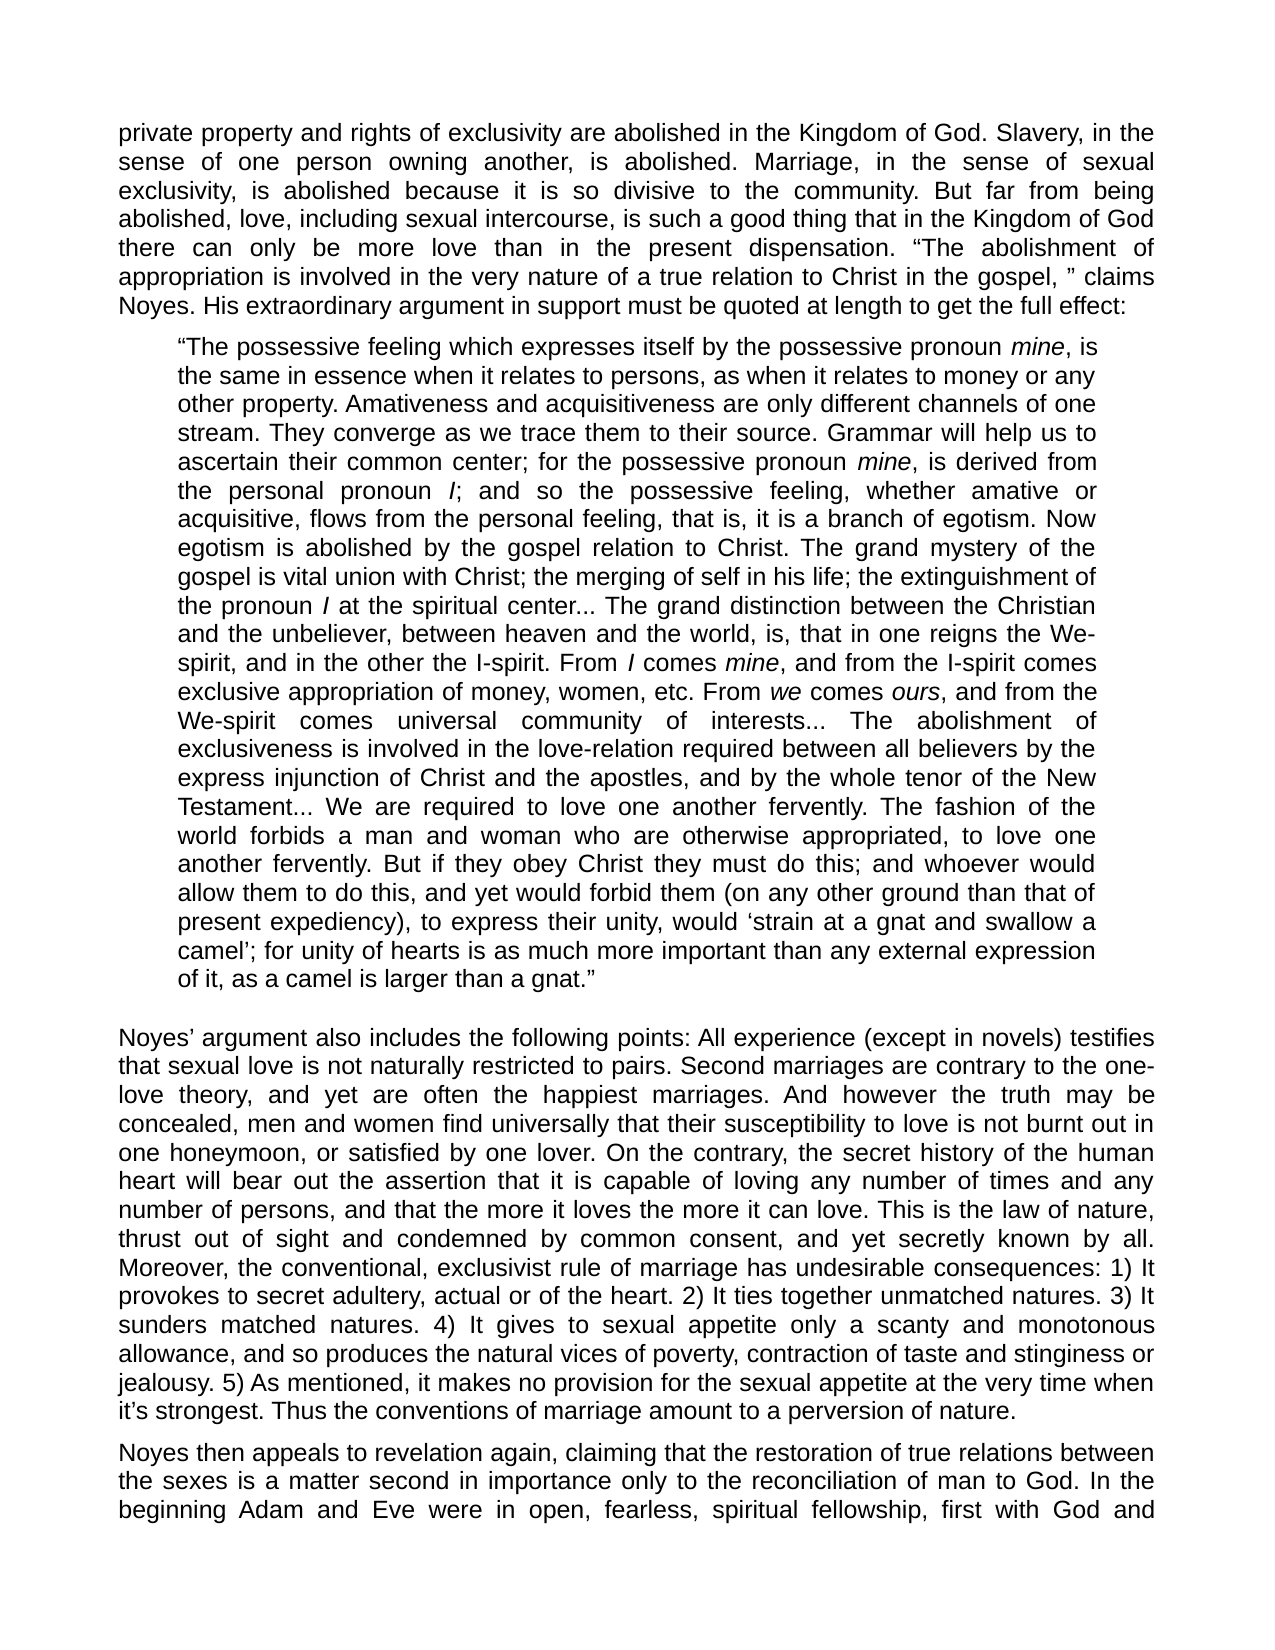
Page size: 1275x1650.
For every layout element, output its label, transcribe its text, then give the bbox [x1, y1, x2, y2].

text “The possessive feeling which expresses itself by the possessive pronoun mine, is the same in essence when it relates to persons, as when it relates to money or any other property. Amativeness and acquisitiveness are only different channels of one stream. They converge as we trace them to their source. Grammar will help us to ascertain their common center; for the possessive pronoun mine, is derived from the personal pronoun I; and so the possessive feeling, whether amative or acquisitive, flows from the personal feeling, that is, it is a branch of egotism. Now egotism is abolished by the gospel relation to Christ. The grand mystery of the gospel is vital union with Christ; the merging of self in his life; the extinguishment of the pronoun I at the spiritual center... The grand distinction between the Christian and the unbeliever, between heaven and the world, is, that in one reigns the We-spirit, and in the other the I-spirit. From I comes mine, and from the I-spirit comes exclusive appropriation of money, women, etc. From we comes ours, and from the We-spirit comes universal community of interests... The abolishment of exclusiveness is involved in the love-relation required between all believers by the express injunction of Christ and the apostles, and by the whole tenor of the New Testament... We are required to love one another fervently. The fashion of the world forbids a man and woman who are otherwise appropriated, to love one another fervently. But if they obey Christ they must do this; and whoever would allow them to do this, and yet would forbid them (on any other ground than that of present expediency), to express their unity, would ‘strain at a gnat and swallow a camel’; for unity of hearts is as much more important than any external expression of it, as a camel is larger than a gnat.” [177, 332, 1098, 993]
text Noyes’ argument also includes the following points: All experience (except in novels) testifies that sexual love is not naturally restricted to pairs. Second marriages are contrary to the one-love theory, and yet are often the happiest marriages. And however the truth may be concealed, men and women find universally that their susceptibility to love is not burnt out in one honeymoon, or satisfied by one lover. On the contrary, the secret history of the human heart will bear out the assertion that it is capable of loving any number of times and any number of persons, and that the more it loves the more it can love. This is the law of nature, thrust out of sight and condemned by common consent, and yet secretly known by all. Moreover, the conventional, exclusivist rule of marriage has undesirable consequences: 1) It provokes to secret adultery, actual or of the heart. 2) It ties together unmatched natures. 3) It sunders matched natures. 4) It gives to sexual appetite only a scanty and monotonous allowance, and so produces the natural vices of poverty, contraction of taste and stinginess or jealousy. 5) As mentioned, it makes no provision for the sexual appetite at the very time when it’s strongest. Thus the conventions of marriage amount to a perversion of nature. [118, 1023, 1157, 1425]
text private property and rights of exclusivity are abolished in the Kingdom of God. Slavery, in the sense of one person owning another, is abolished. Marriage, in the sense of sexual exclusivity, is abolished because it is so divisive to the community. But far from being abolished, love, including sexual intercourse, is such a good thing that in the Kingdom of God there can only be more love than in the present dispensation. “The abolishment of appropriation is involved in the very nature of a true relation to Christ in the gospel, ” claims Noyes. His extraordinary argument in support must be quoted at length to get the full effect: [118, 118, 1157, 319]
text Noyes then appeals to revelation again, claiming that the restoration of true relations between the sexes is a matter second in importance only to the reconciliation of man to God. In the beginning Adam and Eve were in open, fearless, spiritual fellowship, first with God and [118, 1438, 1157, 1524]
